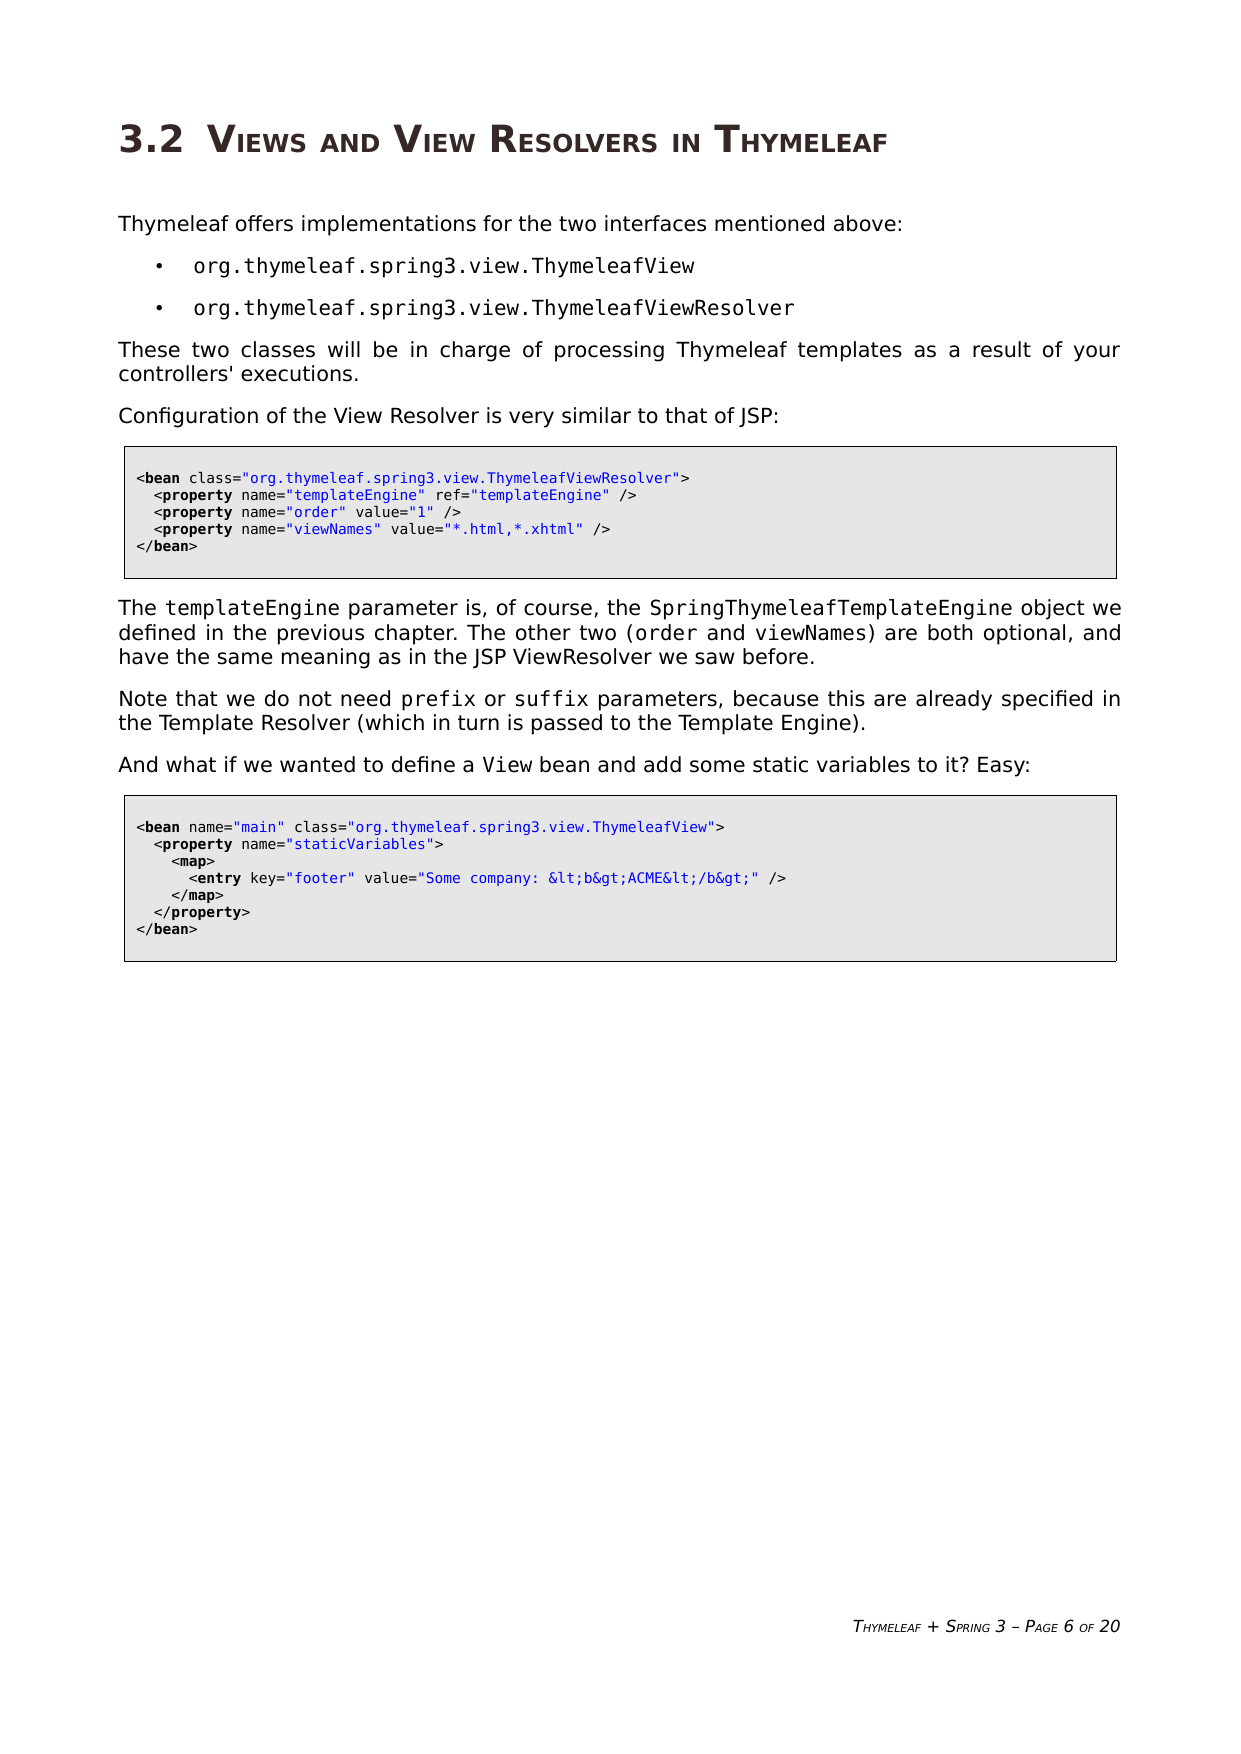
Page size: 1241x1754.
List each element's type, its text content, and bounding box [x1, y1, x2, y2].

text Configuration of the View Resolver is very similar to that of JSP: [118, 404, 1122, 428]
text Note that we do not need prefix or suffix parameters, because this are already specified in the Template Resolver (which in turn is passed to the Template Engine). [118, 687, 1122, 735]
text <bean class="org.thymeleaf.spring3.view.ThymeleafViewResolver"> <property name="templateEngine" ref="templateEngine" /> <property name="order" value="1" /> <property name="viewNames" value="*.html,*.xhtml" /> </bean> [125, 447, 1116, 578]
text Thymeleaf offers implementations for the two interfaces mentioned above: [118, 212, 1122, 236]
text These two classes will be in charge of processing Thymeleaf templates as a result of your controllers' executions. [118, 338, 1122, 386]
list org.thymeleaf.spring3.view.ThymeleafView [156, 254, 1122, 278]
list org.thymeleaf.spring3.view.ThymeleafViewResolver [156, 296, 1122, 320]
text <bean name="main" class="org.thymeleaf.spring3.view.ThymeleafView"> <property name="staticVariables"> <map> <entry key="footer" value="Some company: &lt;b&gt;ACME&lt;/b&gt;" /> </map> </property> </bean> [125, 796, 1116, 961]
text And what if we wanted to define a View bean and add some static variables to it? Easy: [118, 753, 1122, 777]
text The templateEngine parameter is, of course, the SpringThymeleafTemplateEngine object we defined in the previous chapter. The other two (order and viewNames) are both optional, and have the same meaning as in the JSP ViewResolver we saw before. [118, 596, 1122, 669]
subtitle Views and View Resolvers in Thymeleaf [118, 118, 1122, 162]
